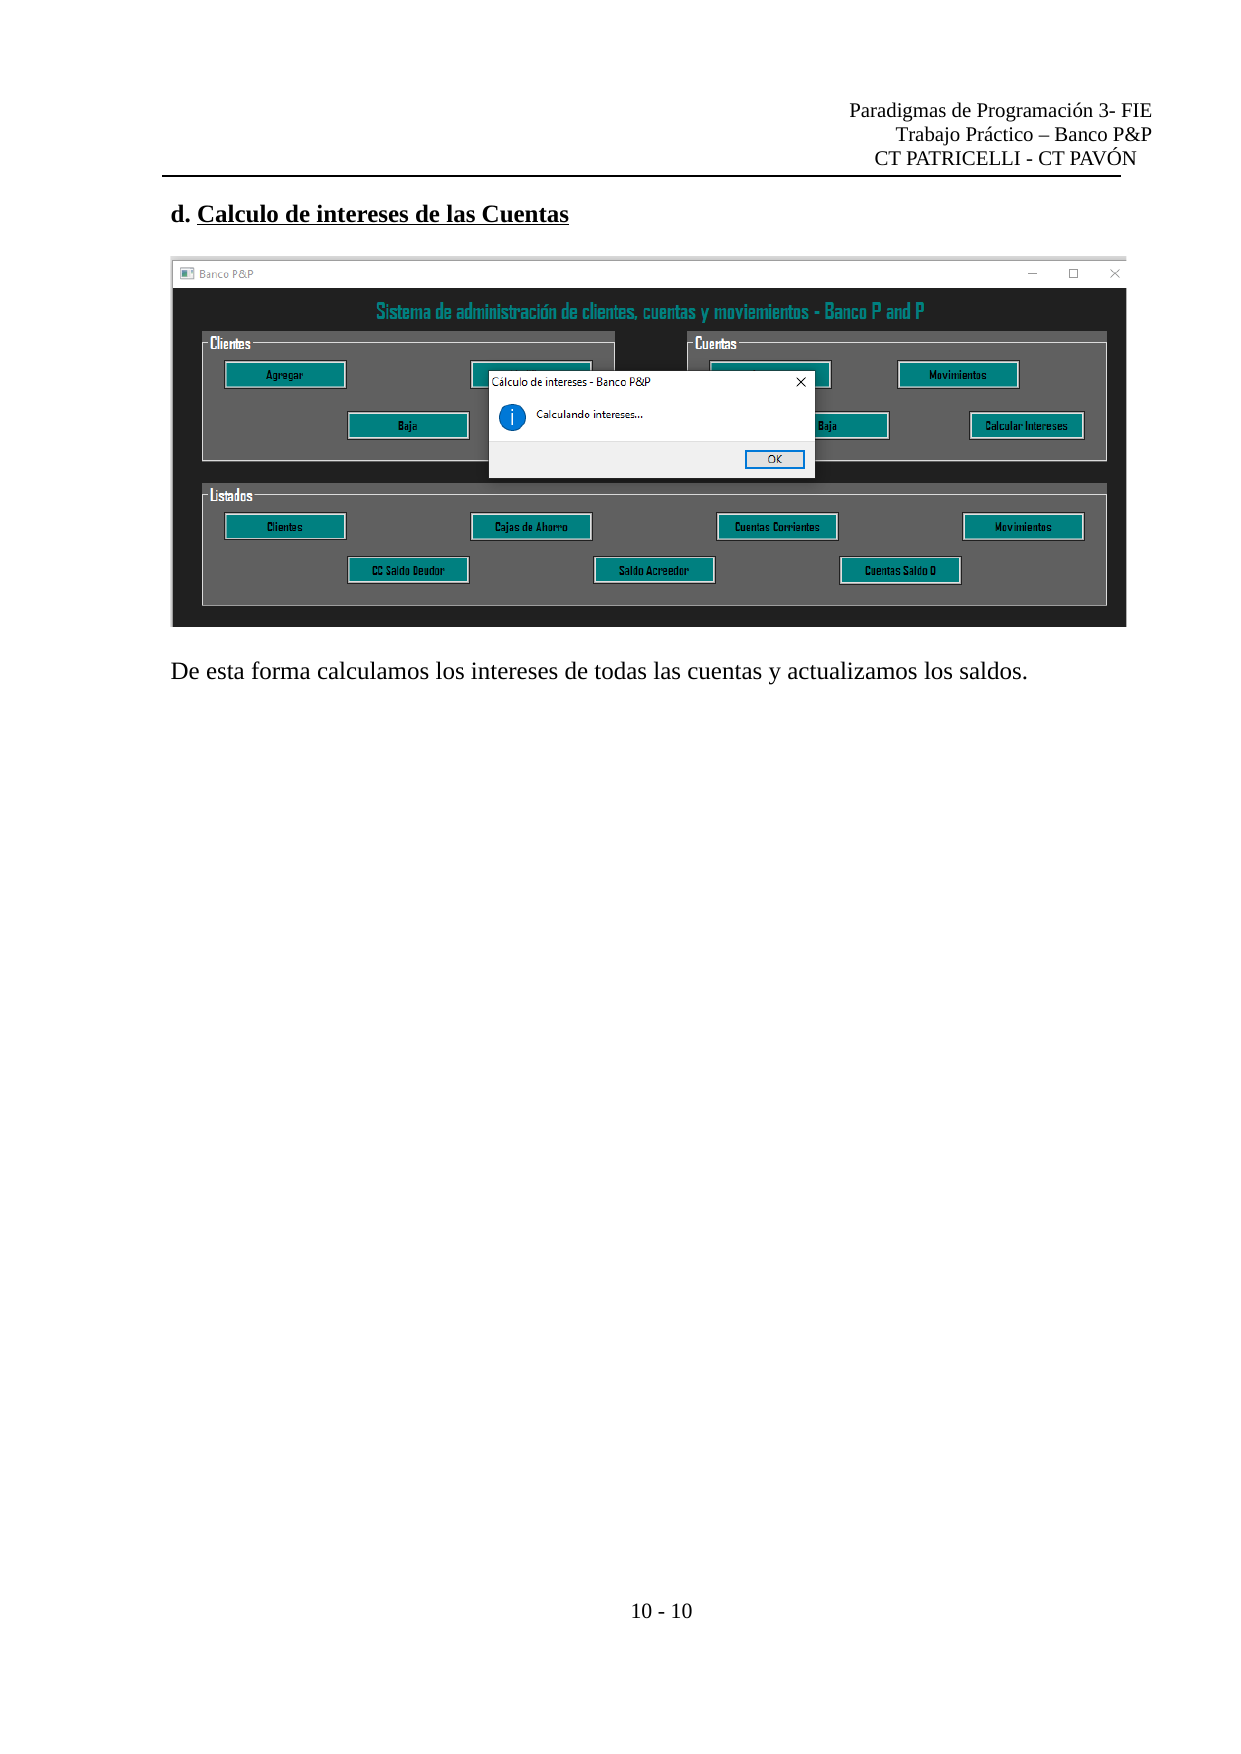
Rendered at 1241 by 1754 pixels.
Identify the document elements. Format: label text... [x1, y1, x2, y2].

text De esta forma calculamos los intereses de todas las cuentas y actualizamos los saldos. [170, 656, 1152, 684]
text d. Calculo de intereses de las Cuentas [170, 199, 1152, 228]
